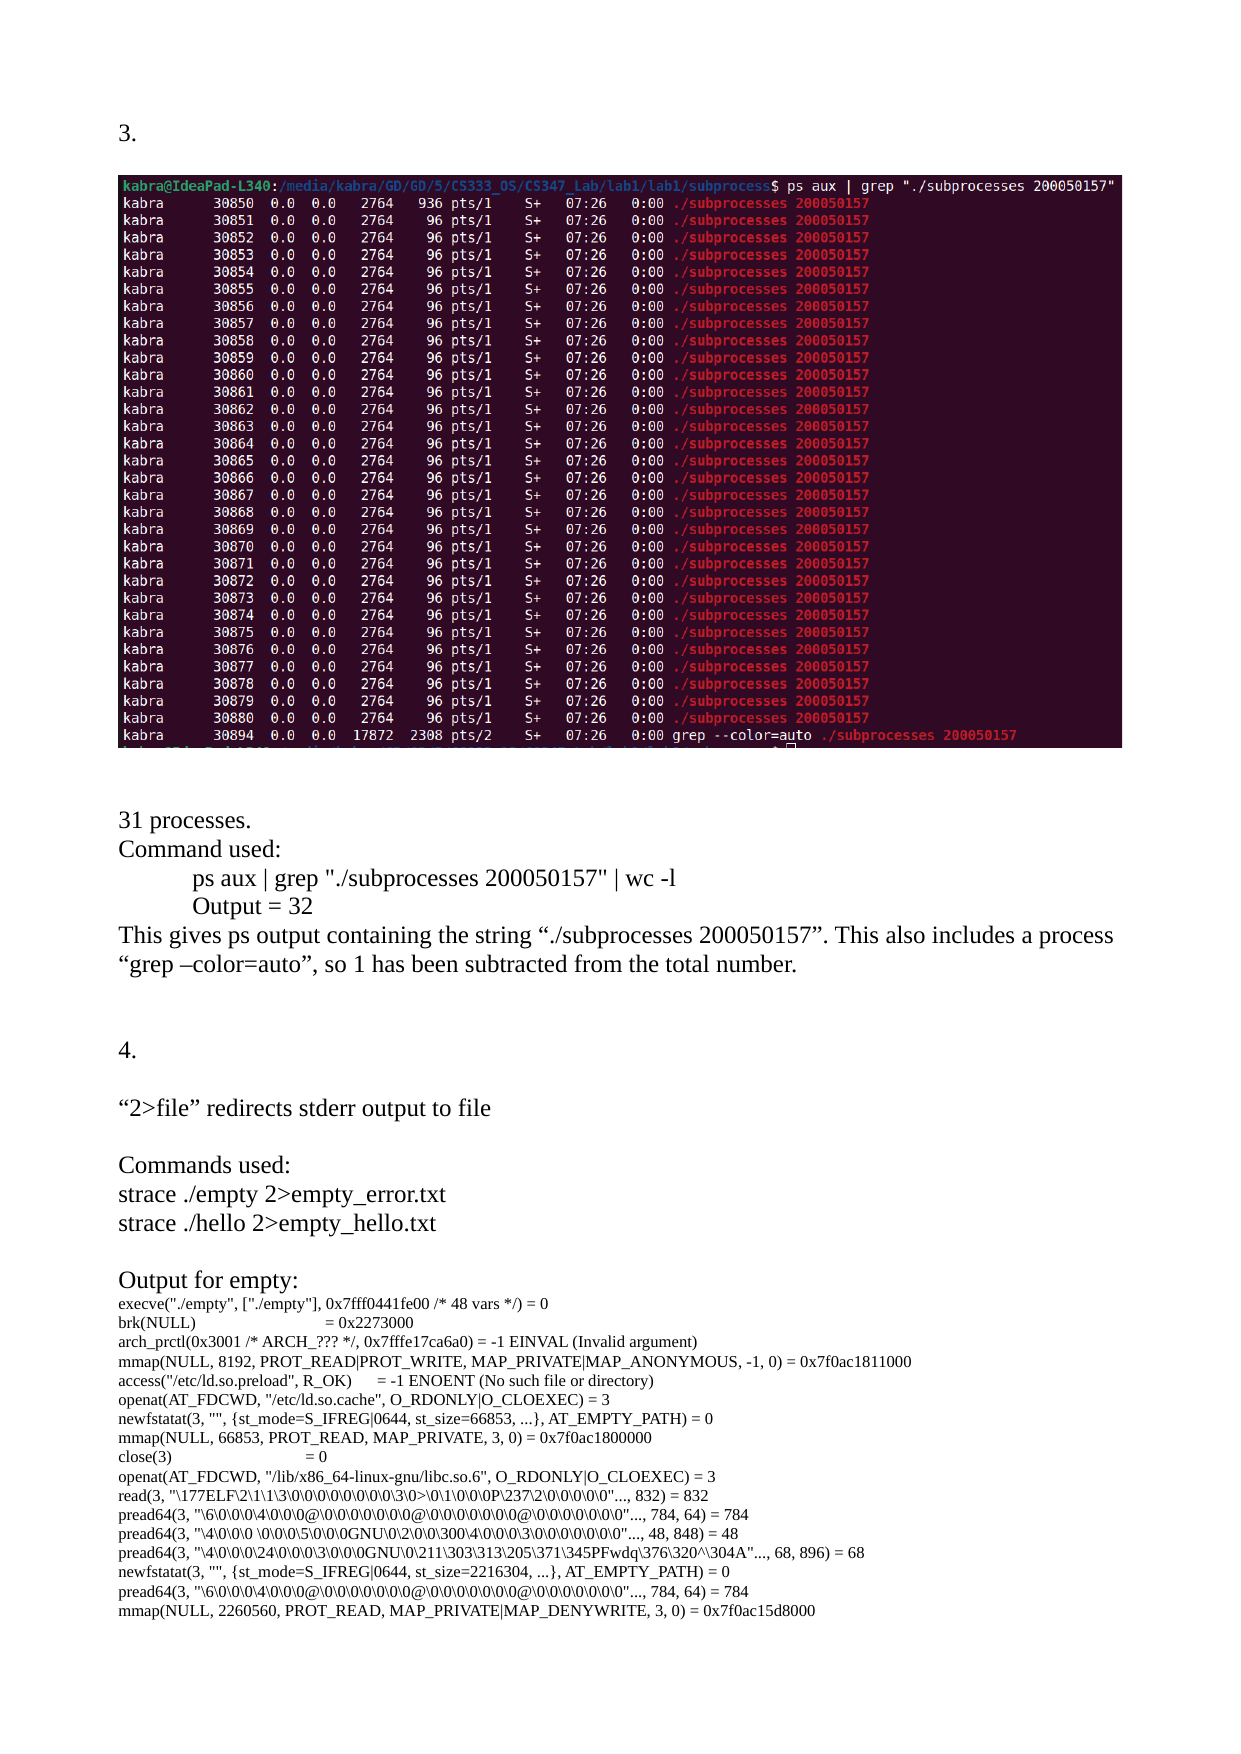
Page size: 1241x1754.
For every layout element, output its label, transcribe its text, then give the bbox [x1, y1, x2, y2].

text pread64(3, "\6\0\0\0\4\0\0\0@\0\0\0\0\0\0\0@\0\0\0\0\0\0\0@\0\0\0\0\0\0\0"..., 784, 64) = 784 [118, 1581, 1122, 1601]
text Command used: [118, 834, 1122, 863]
text mmap(NULL, 8192, PROT_READ|PROT_WRITE, MAP_PRIVATE|MAP_ANONYMOUS, -1, 0) = 0x7f0ac1811000 [118, 1351, 1122, 1371]
text pread64(3, "\6\0\0\0\4\0\0\0@\0\0\0\0\0\0\0@\0\0\0\0\0\0\0@\0\0\0\0\0\0\0"..., 784, 64) = 784 [118, 1505, 1122, 1524]
text execve("./empty", ["./empty"], 0x7fff0441fe00 /* 48 vars */) = 0 [118, 1294, 1122, 1313]
text strace ./empty 2>empty_error.txt [118, 1179, 1122, 1208]
text read(3, "\177ELF\2\1\1\3\0\0\0\0\0\0\0\0\3\0>\0\1\0\0\0P\237\2\0\0\0\0\0"..., 832) = 832 [118, 1486, 1122, 1505]
text brk(NULL) = 0x2273000 [118, 1313, 1122, 1332]
text ps aux | grep "./subprocesses 200050157" | wc -l [118, 863, 1122, 891]
text “2>file” redirects stderr output to file [118, 1093, 1122, 1121]
text 3. [118, 118, 1122, 147]
picture [118, 175, 1123, 748]
text strace ./hello 2>empty_hello.txt [118, 1208, 1122, 1236]
text newfstatat(3, "", {st_mode=S_IFREG|0644, st_size=66853, ...}, AT_EMPTY_PATH) = 0 [118, 1409, 1122, 1428]
text mmap(NULL, 66853, PROT_READ, MAP_PRIVATE, 3, 0) = 0x7f0ac1800000 [118, 1428, 1122, 1447]
text newfstatat(3, "", {st_mode=S_IFREG|0644, st_size=2216304, ...}, AT_EMPTY_PATH) = 0 [118, 1562, 1122, 1581]
text openat(AT_FDCWD, "/etc/ld.so.cache", O_RDONLY|O_CLOEXEC) = 3 [118, 1390, 1122, 1409]
text Commands used: [118, 1150, 1122, 1179]
text 31 processes. [118, 805, 1122, 834]
text access("/etc/ld.so.preload", R_OK) = -1 ENOENT (No such file or directory) [118, 1371, 1122, 1390]
text openat(AT_FDCWD, "/lib/x86_64-linux-gnu/libc.so.6", O_RDONLY|O_CLOEXEC) = 3 [118, 1466, 1122, 1486]
text 4. [118, 1035, 1122, 1064]
text close(3) = 0 [118, 1447, 1122, 1466]
text arch_prctl(0x3001 /* ARCH_??? */, 0x7fffe17ca6a0) = -1 EINVAL (Invalid argument) [118, 1332, 1122, 1351]
text mmap(NULL, 2260560, PROT_READ, MAP_PRIVATE|MAP_DENYWRITE, 3, 0) = 0x7f0ac15d8000 [118, 1601, 1122, 1620]
text This gives ps output containing the string “./subprocesses 200050157”. This also includes a process “grep –color=auto”, so 1 has been subtracted from the total number. [118, 920, 1122, 978]
text Output = 32 [118, 891, 1122, 920]
text Output for empty: [118, 1265, 1122, 1294]
text pread64(3, "\4\0\0\0\24\0\0\0\3\0\0\0GNU\0\211\303\313\205\371\345PFwdq\376\320^\304A"..., 68, 896) = 68 [118, 1543, 1122, 1562]
text pread64(3, "\4\0\0\0 \0\0\0\5\0\0\0GNU\0\2\0\0\300\4\0\0\0\3\0\0\0\0\0\0\0"..., 48, 848) = 48 [118, 1524, 1122, 1543]
